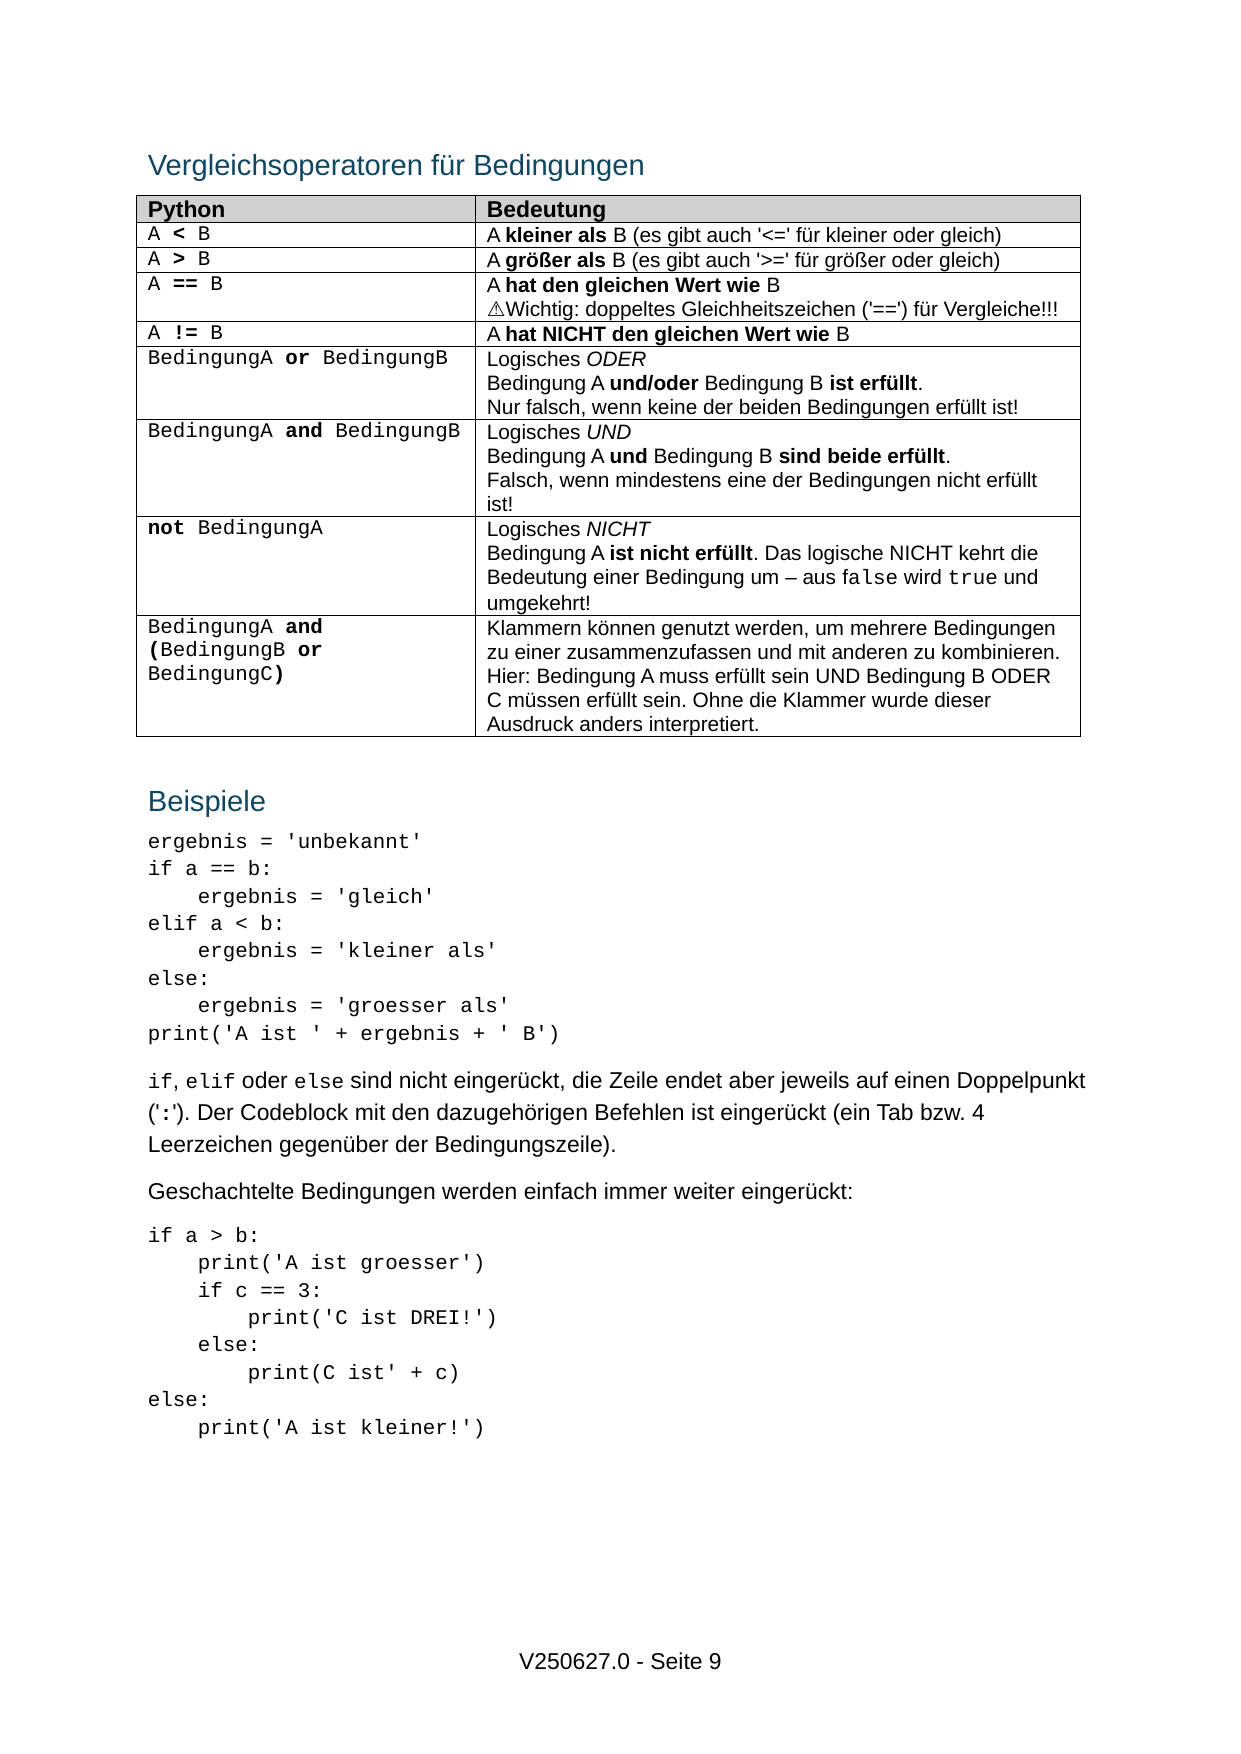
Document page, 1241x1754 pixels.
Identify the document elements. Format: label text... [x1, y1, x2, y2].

text if a > b: print('A ist groesser') if c == 3: print('C ist DREI!') else: print(C ist' + c) else: print('A ist kleiner!') [148, 1225, 1093, 1440]
table_cell A == B [137, 273, 475, 321]
table_cell A != B [137, 322, 475, 346]
subtitle Vergleichsoperatoren für Bedingungen [148, 148, 1093, 181]
table_cell A kleiner als B (es gibt auch '<=' für kleiner oder gleich) [476, 223, 1080, 247]
table_cell Logisches ODER Bedingung A und/oder Bedingung B ist erfüllt. Nur falsch, wenn keine der beiden Bedingungen erfüllt ist! [476, 347, 1080, 419]
table_cell A hat den gleichen Wert wie B ⚠️Wichtig: doppeltes Gleichheitszeichen ('==') für Vergleiche!!! [476, 273, 1080, 321]
subtitle Beispiele [148, 784, 1093, 817]
table_cell BedingungA or BedingungB [137, 347, 475, 419]
table_cell not BedingungA [137, 517, 475, 615]
text Geschachtelte Bedingungen werden einfach immer weiter eingerückt: [148, 1178, 1093, 1204]
table_cell BedingungA and BedingungB [137, 420, 475, 516]
text if, elif oder else sind nicht eingerückt, die Zeile endet aber jeweils auf einen Doppelpunkt (':'). Der Codeblock mit den dazugehörigen Befehlen ist eingerückt (ein Tab bzw. 4 Leerzeichen gegenüber der Bedingungszeile). [148, 1067, 1093, 1157]
table_cell Logisches NICHT Bedingung A ist nicht erfüllt. Das logische NICHT kehrt die Bedeutung einer Bedingung um – aus false wird true und umgekehrt! [476, 517, 1080, 615]
table_cell A größer als B (es gibt auch '>=' für größer oder gleich) [476, 248, 1080, 272]
table_cell A > B [137, 248, 475, 272]
text ergebnis = 'unbekannt' if a == b: ergebnis = 'gleich' elif a < b: ergebnis = 'kleiner als' else: ergebnis = 'groesser als' print('A ist ' + ergebnis + ' B') [148, 831, 1093, 1046]
table_header Python [137, 196, 475, 222]
table_cell A < B [137, 223, 475, 247]
table_cell A hat NICHT den gleichen Wert wie B [476, 322, 1080, 346]
table_header Bedeutung [476, 196, 1080, 222]
table_cell BedingungA and (BedingungB or BedingungC) [137, 616, 475, 736]
table_cell Logisches UND Bedingung A und Bedingung B sind beide erfüllt. Falsch, wenn mindestens eine der Bedingungen nicht erfüllt ist! [476, 420, 1080, 516]
table_cell Klammern können genutzt werden, um mehrere Bedingungen zu einer zusammenzufassen und mit anderen zu kombinieren. Hier: Bedingung A muss erfüllt sein UND Bedingung B ODER C müssen erfüllt sein. Ohne die Klammer wurde dieser Ausdruck anders interpretiert. [476, 616, 1080, 736]
